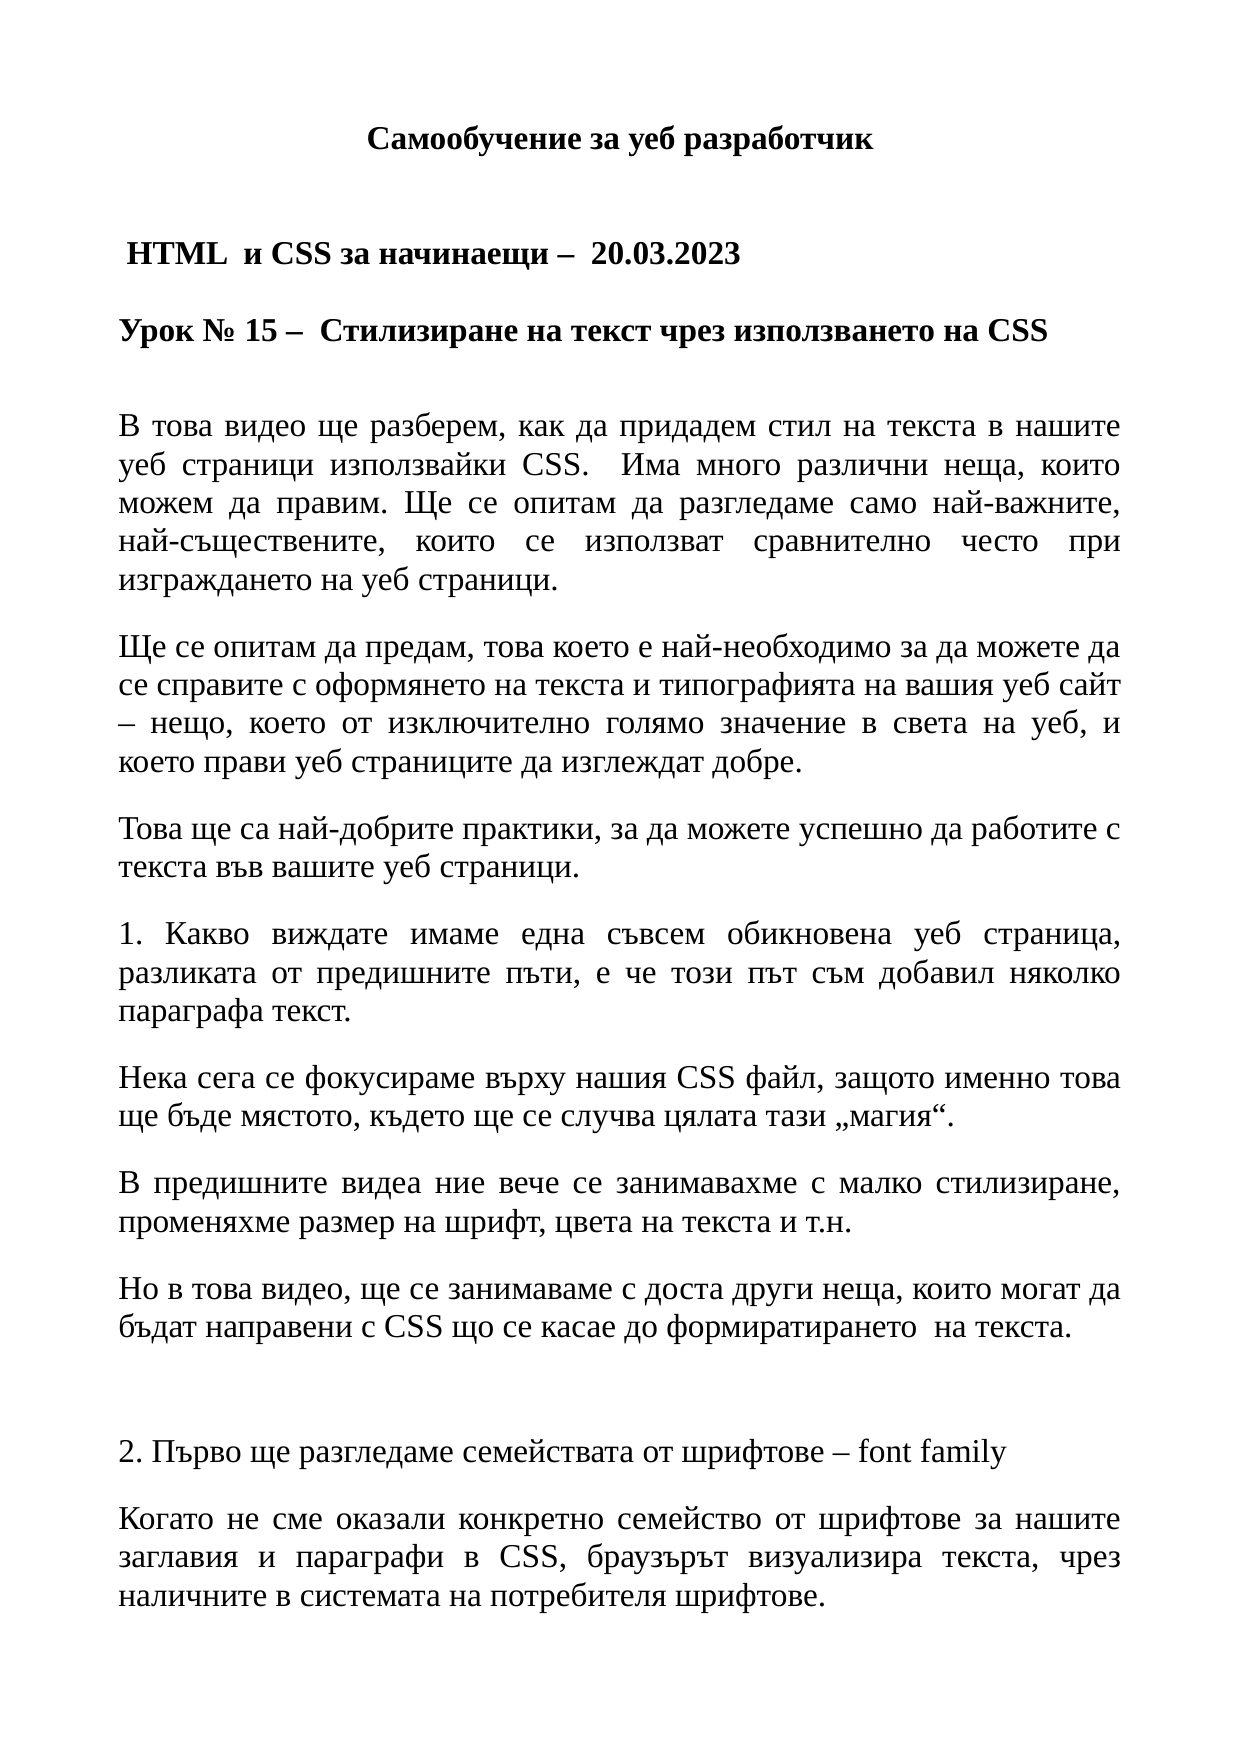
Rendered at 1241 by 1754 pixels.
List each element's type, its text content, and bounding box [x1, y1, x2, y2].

text 1. Какво виждате имаме една съвсем обикновена уеб страница, разликата от предишните пъти, е че този път съм добавил няколко параграфа текст. [118, 913, 1122, 1028]
text Самообучение за уеб разработчик [118, 118, 1122, 156]
text Ще се опитам да предам, това което е най-необходимо за да можете да се справите с оформянето на текста и типографията на вашия уеб сайт – нещо, което от изключително голямо значение в света на уеб, и което прави уеб страниците да изглеждат добре. [118, 626, 1122, 779]
text Но в това видео, ще се занимаваме с доста други неща, които могат да бъдат направени с CSS що се касае до формиратирането на текста. [118, 1268, 1122, 1345]
text В предишните видеа ние вече се занимавахме с малко стилизиране, променяхме размер на шрифт, цвета на текста и т.н. [118, 1163, 1122, 1239]
text Урок № 15 – Стилизиране на текст чрез използването на CSS [118, 310, 1122, 348]
text Когато не сме оказали конкретно семейство от шрифтове за нашите заглавия и параграфи в CSS, браузърът визуализира текста, чрез наличните в системата на потребителя шрифтове. [118, 1498, 1122, 1613]
text В това видео ще разберем, как да придадем стил на текста в нашите уеб страници използвайки CSS. Има много различни неща, които можем да правим. Ще се опитам да разгледаме само най-важните, най-съществените, които се използват сравнително често при изграждането на уеб страници. [118, 406, 1122, 597]
text HTML и CSS за начинаещи – 20.03.2023 [118, 233, 1122, 271]
text Нека сега се фокусираме върху нашия CSS файл, защото именно това ще бъде мястото, където ще се случва цялата тази „магия“. [118, 1057, 1122, 1134]
text 2. Първо ще разгледаме семействата от шрифтове – font family [118, 1431, 1122, 1469]
text Това ще са най-добрите практики, за да можете успешно да работите с текста във вашите уеб страници. [118, 808, 1122, 885]
